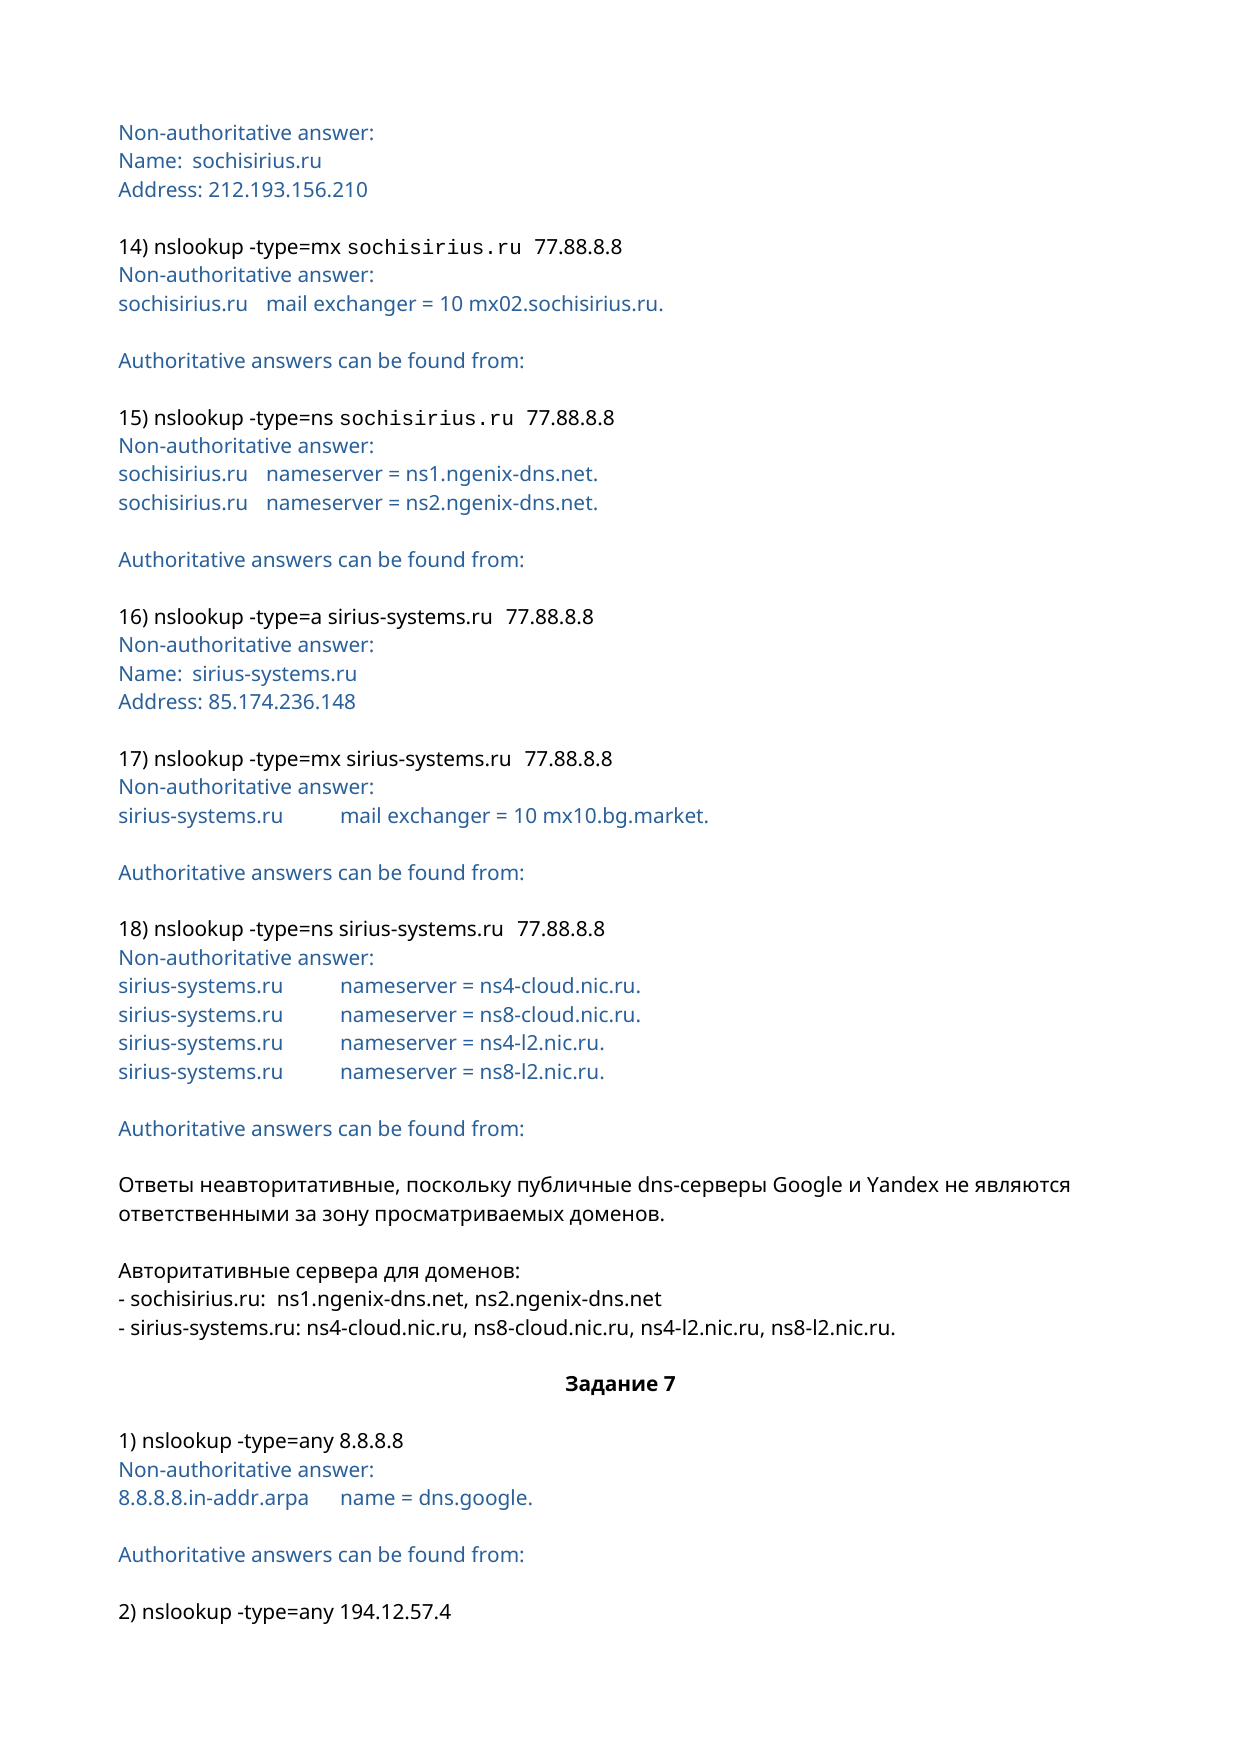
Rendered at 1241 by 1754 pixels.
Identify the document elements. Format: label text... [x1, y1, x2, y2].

text 8.8.8.8.in-addr.arpa name = dns.google. [118, 1483, 1122, 1512]
text sirius-systems.ru mail exchanger = 10 mx10.bg.market. [118, 801, 1122, 829]
text Authoritative answers can be found from: [118, 346, 1122, 374]
text - sochisirius.ru: ns1.ngenix-dns.net, ns2.ngenix-dns.net [118, 1284, 1122, 1313]
text 17) nslookup -type=mx sirius-systems.ru 77.88.8.8 [118, 744, 1122, 772]
text Ответы неавторитативные, поскольку публичные dns-серверы Google и Yandex не являются ответственными за зону просматриваемых доменов. [118, 1171, 1122, 1227]
text sirius-systems.ru nameserver = ns4-l2.nic.ru. [118, 1028, 1122, 1057]
text sirius-systems.ru nameserver = ns8-l2.nic.ru. [118, 1057, 1122, 1085]
text sirius-systems.ru nameserver = ns4-cloud.nic.ru. [118, 971, 1122, 1000]
text Address: 212.193.156.210 [118, 175, 1122, 203]
text 1) nslookup -type=any 8.8.8.8 [118, 1426, 1122, 1455]
text 18) nslookup -type=ns sirius-systems.ru 77.88.8.8 [118, 914, 1122, 943]
text 14) nslookup -type=mx sochisirius.ru 77.88.8.8 [118, 232, 1122, 260]
text Name: sirius-systems.ru [118, 659, 1122, 687]
text 2) nslookup -type=any 194.12.57.4 [118, 1597, 1122, 1626]
text 15) nslookup -type=ns sochisirius.ru 77.88.8.8 [118, 403, 1122, 431]
text Non-authoritative answer: [118, 431, 1122, 459]
text Задание 7 [118, 1369, 1122, 1398]
text Name: sochisirius.ru [118, 147, 1122, 175]
text Address: 85.174.236.148 [118, 687, 1122, 716]
text sochisirius.ru nameserver = ns2.ngenix-dns.net. [118, 488, 1122, 516]
text Non-authoritative answer: [118, 772, 1122, 801]
text Non-authoritative answer: [118, 943, 1122, 971]
text - sirius-systems.ru: ns4-cloud.nic.ru, ns8-cloud.nic.ru, ns4-l2.nic.ru, ns8-l2.nic.ru. [118, 1313, 1122, 1341]
text sochisirius.ru nameserver = ns1.ngenix-dns.net. [118, 459, 1122, 488]
text Authoritative answers can be found from: [118, 1114, 1122, 1142]
text Non-authoritative answer: [118, 260, 1122, 289]
text Authoritative answers can be found from: [118, 858, 1122, 886]
text Authoritative answers can be found from: [118, 545, 1122, 573]
text Authoritative answers can be found from: [118, 1540, 1122, 1569]
text Non-authoritative answer: [118, 1455, 1122, 1483]
text 16) nslookup -type=a sirius-systems.ru 77.88.8.8 [118, 602, 1122, 630]
text sirius-systems.ru nameserver = ns8-cloud.nic.ru. [118, 1000, 1122, 1028]
text sochisirius.ru mail exchanger = 10 mx02.sochisirius.ru. [118, 289, 1122, 317]
text Non-authoritative answer: [118, 118, 1122, 147]
text Non-authoritative answer: [118, 630, 1122, 659]
text Авторитативные сервера для доменов: [118, 1256, 1122, 1284]
